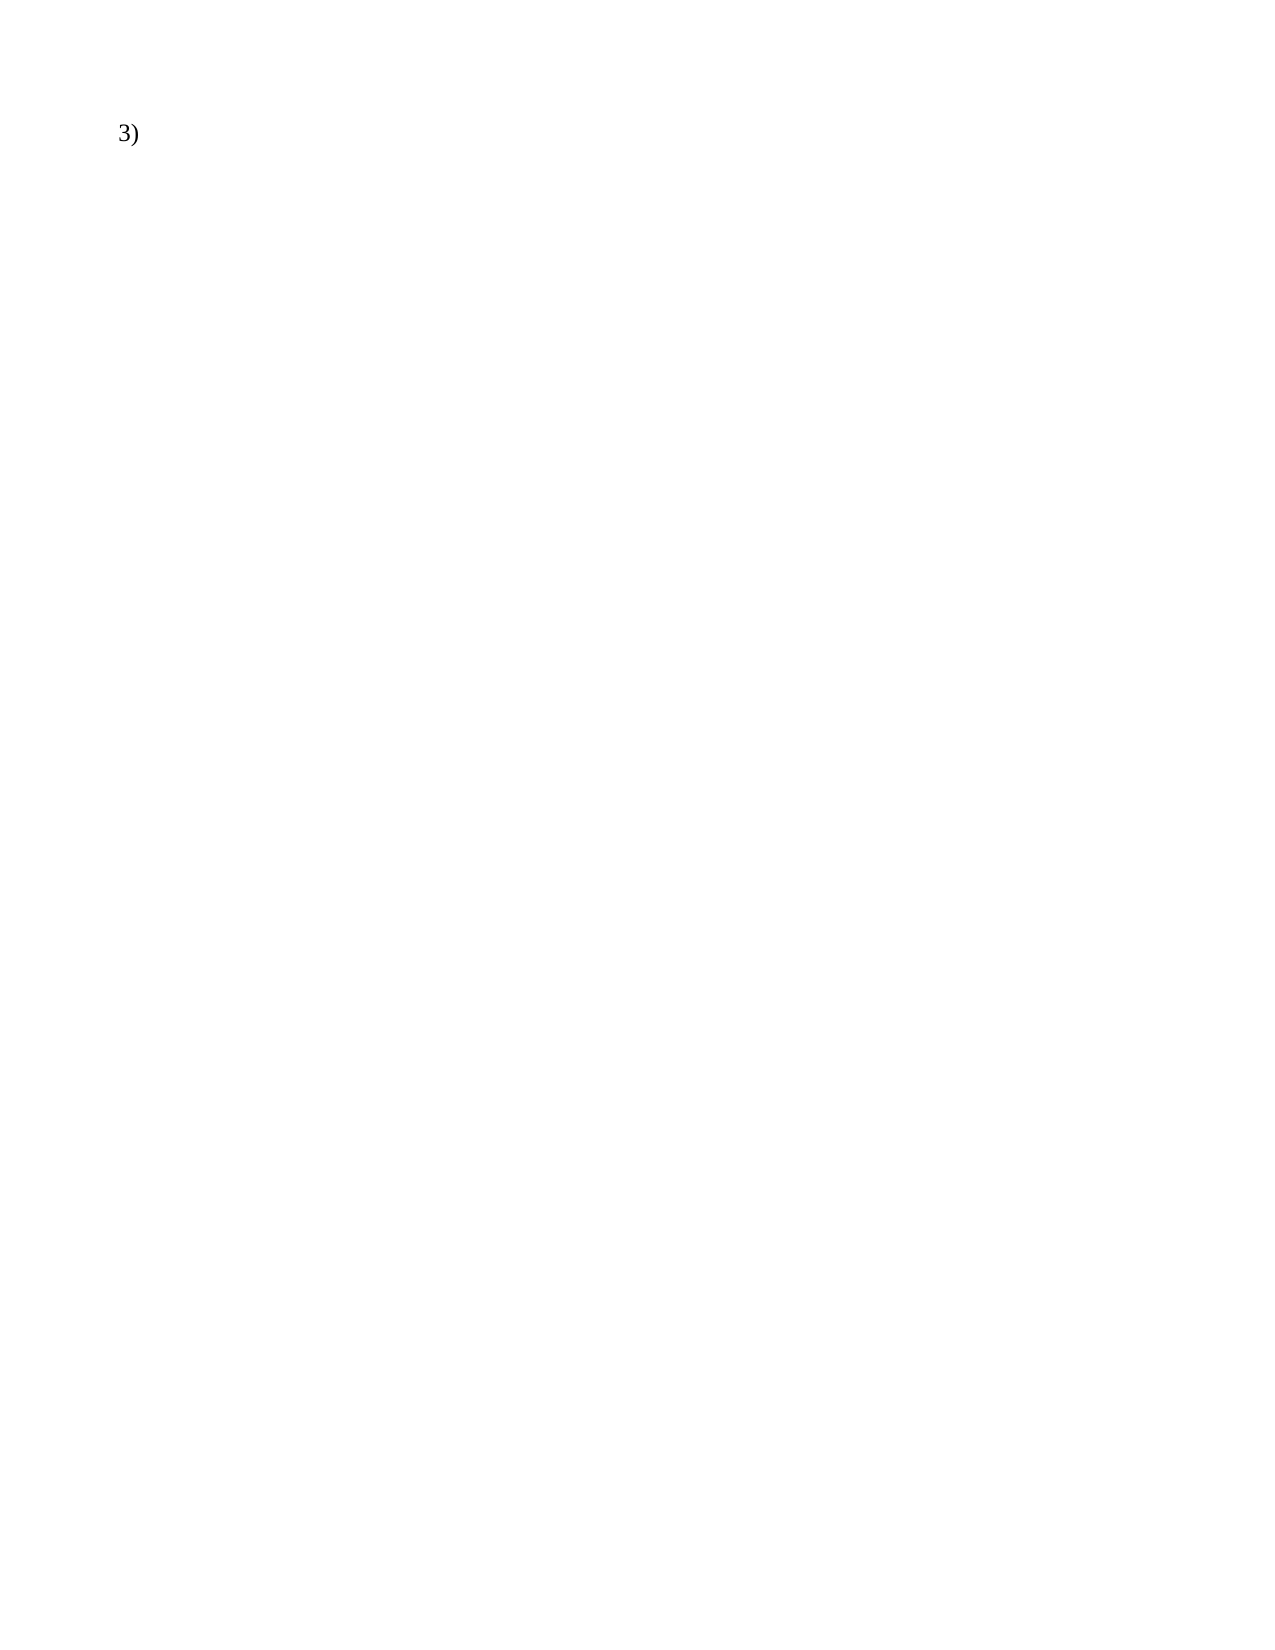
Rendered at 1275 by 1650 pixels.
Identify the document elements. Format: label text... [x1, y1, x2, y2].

text 3) [118, 118, 1157, 147]
